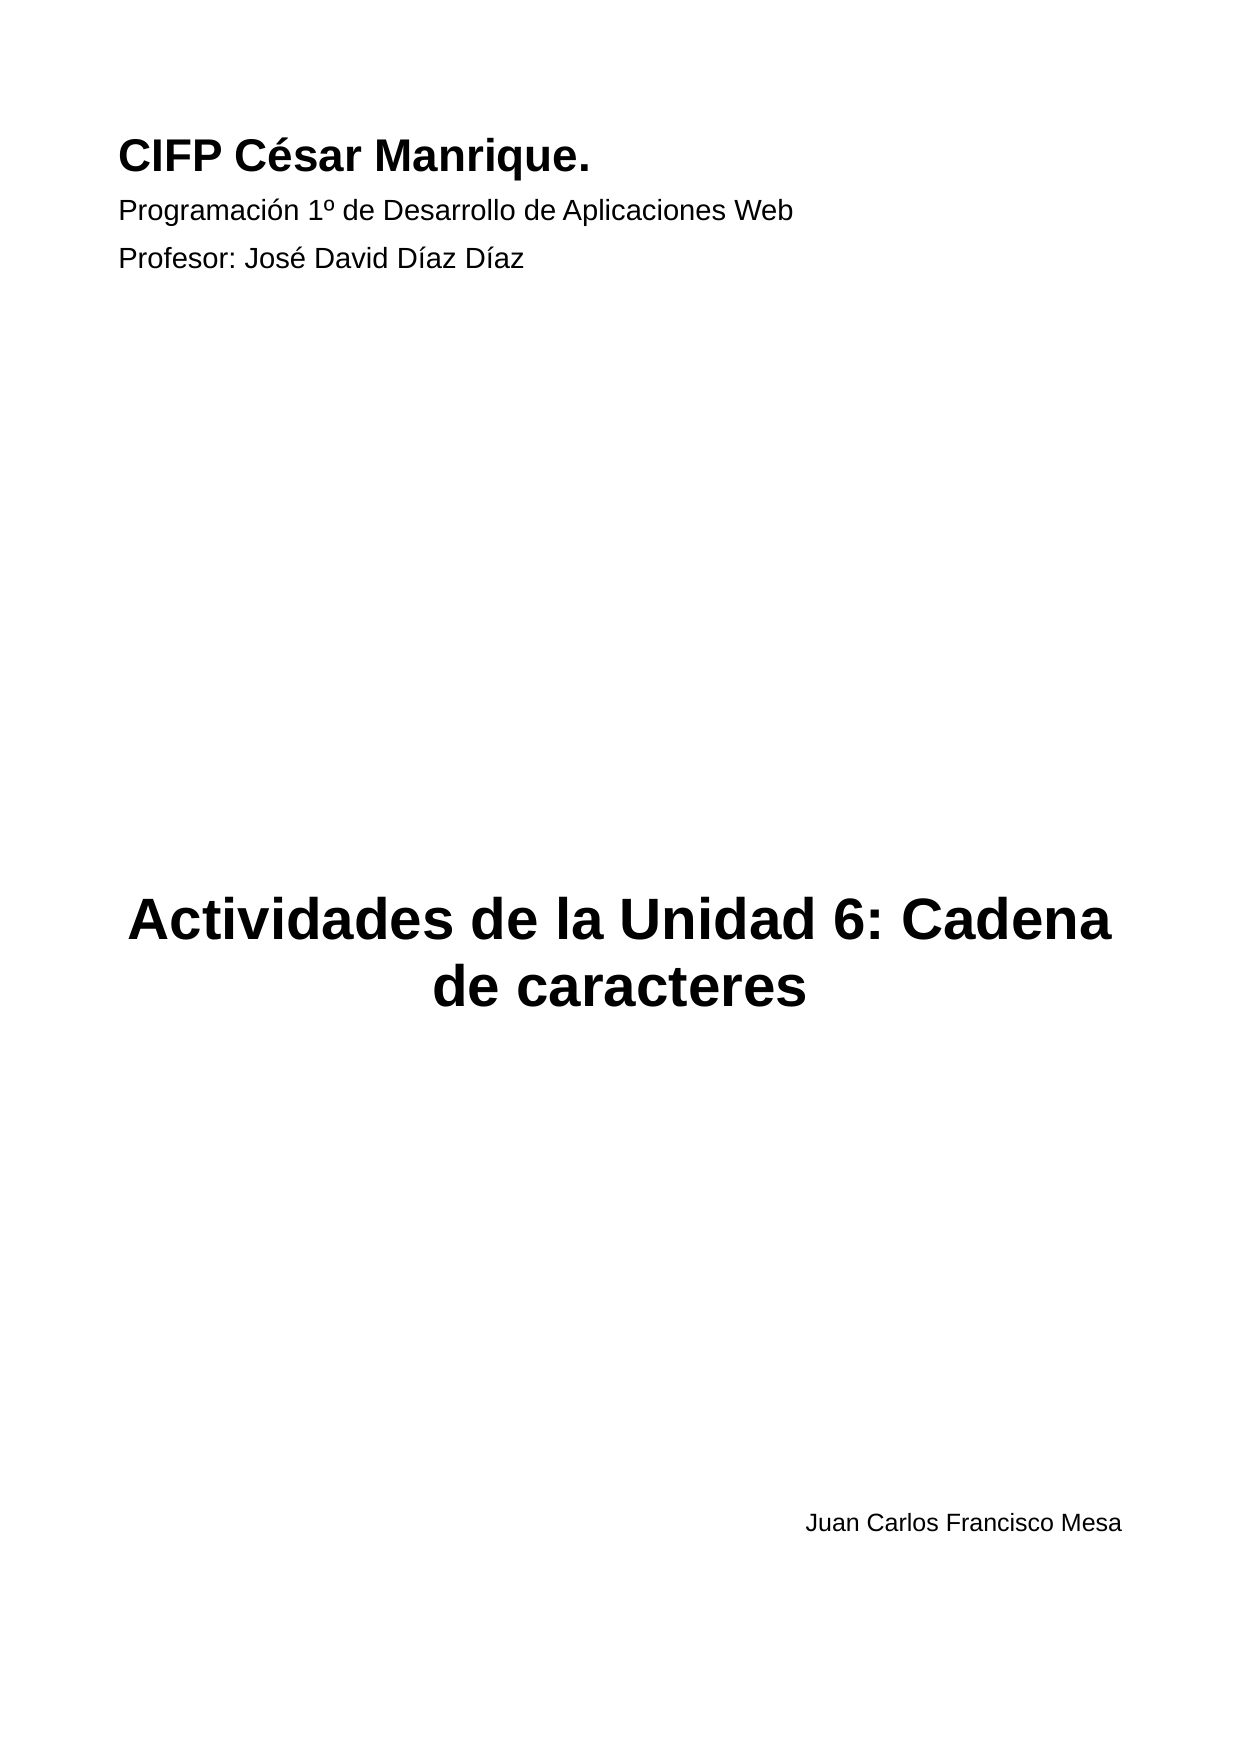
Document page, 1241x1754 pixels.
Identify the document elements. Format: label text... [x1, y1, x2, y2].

text Profesor: José David Díaz Díaz [118, 241, 1122, 275]
text Juan Carlos Francisco Mesa [118, 1508, 1122, 1537]
text Programación 1º de Desarrollo de Aplicaciones Web [118, 193, 1122, 227]
title CIFP César Manrique. [118, 128, 1122, 181]
title Actividades de la Unidad 6: Cadena de caracteres [118, 885, 1122, 1019]
